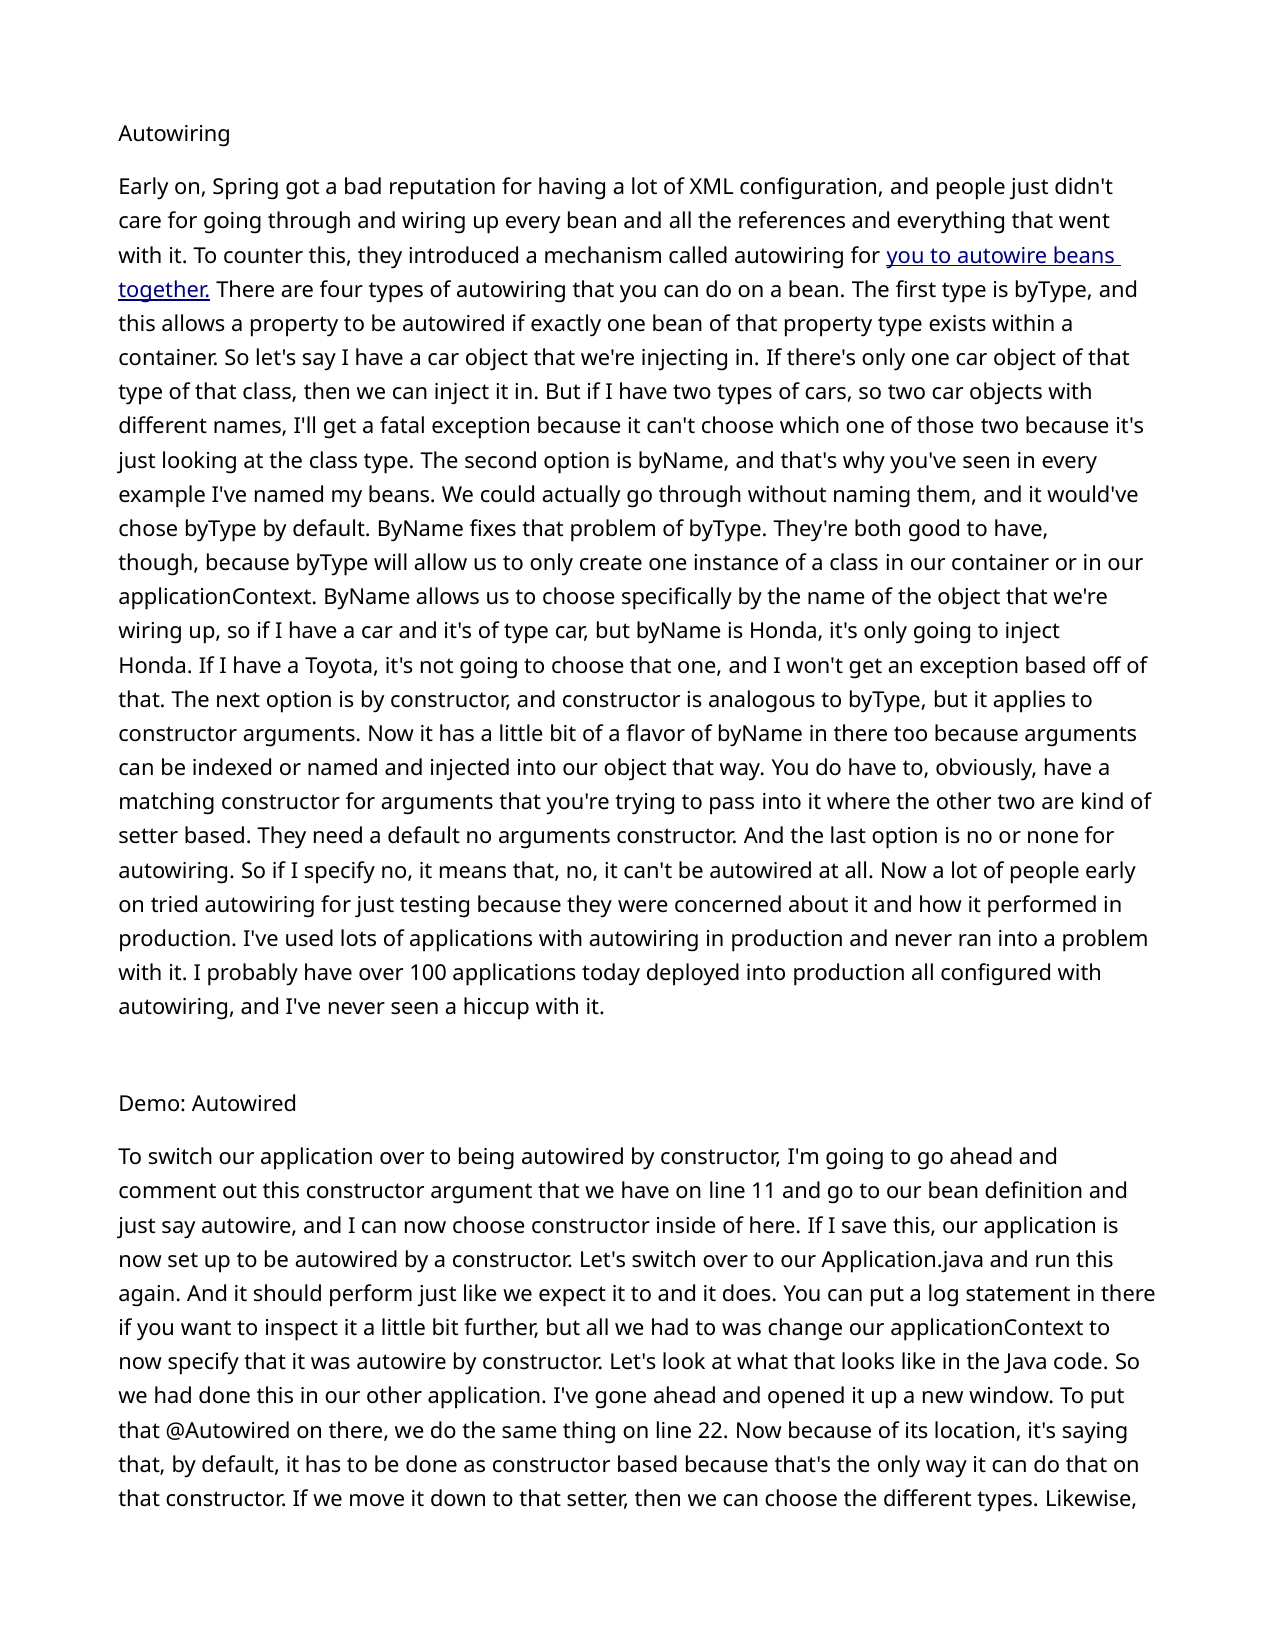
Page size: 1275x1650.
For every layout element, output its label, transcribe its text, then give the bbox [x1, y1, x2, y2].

text To switch our application over to being autowired by constructor, I'm going to go ahead and comment out this constructor argument that we have on line 11 and go to our bean definition and just say autowire, and I can now choose constructor inside of here. If I save this, our application is now set up to be autowired by a constructor. Let's switch over to our Application.java and run this again. And it should perform just like we expect it to and it does. You can put a log statement in there if you want to inspect it a little bit further, but all we had to was change our applicationContext to now specify that it was autowire by constructor. Let's look at what that looks like in the Java code. So we had done this in our other application. I've gone ahead and opened it up a new window. To put that @Autowired on there, we do the same thing on line 22. Now because of its location, it's saying that, by default, it has to be done as constructor based because that's the only way it can do that on that constructor. If we move it down to that setter, then we can choose the different types. Likewise, [118, 1141, 1157, 1513]
subtitle Demo: Autowired [118, 1088, 1157, 1118]
subtitle Autowiring [118, 118, 1157, 148]
text Early on, Spring got a bad reputation for having a lot of XML configuration, and people just didn't care for going through and wiring up every bean and all the references and everything that went with it. To counter this, they introduced a mechanism called autowiring for you to autowire beans together. There are four types of autowiring that you can do on a bean. The first type is byType, and this allows a property to be autowired if exactly one bean of that property type exists within a container. So let's say I have a car object that we're injecting in. If there's only one car object of that type of that class, then we can inject it in. But if I have two types of cars, so two car objects with different names, I'll get a fatal exception because it can't choose which one of those two because it's just looking at the class type. The second option is byName, and that's why you've seen in every example I've named my beans. We could actually go through without naming them, and it would've chose byType by default. ByName fixes that problem of byType. They're both good to have, though, because byType will allow us to only create one instance of a class in our container or in our applicationContext. ByName allows us to choose specifically by the name of the object that we're wiring up, so if I have a car and it's of type car, but byName is Honda, it's only going to inject Honda. If I have a Toyota, it's not going to choose that one, and I won't get an exception based off of that. The next option is by constructor, and constructor is analogous to byType, but it applies to constructor arguments. Now it has a little bit of a flavor of byName in there too because arguments can be indexed or named and injected into our object that way. You do have to, obviously, have a matching constructor for arguments that you're trying to pass into it where the other two are kind of setter based. They need a default no arguments constructor. And the last option is no or none for autowiring. So if I specify no, it means that, no, it can't be autowired at all. Now a lot of people early on tried autowiring for just testing because they were concerned about it and how it performed in production. I've used lots of applications with autowiring in production and never ran into a problem with it. I probably have over 100 applications today deployed into production all configured with autowiring, and I've never seen a hiccup with it. [118, 171, 1157, 1021]
